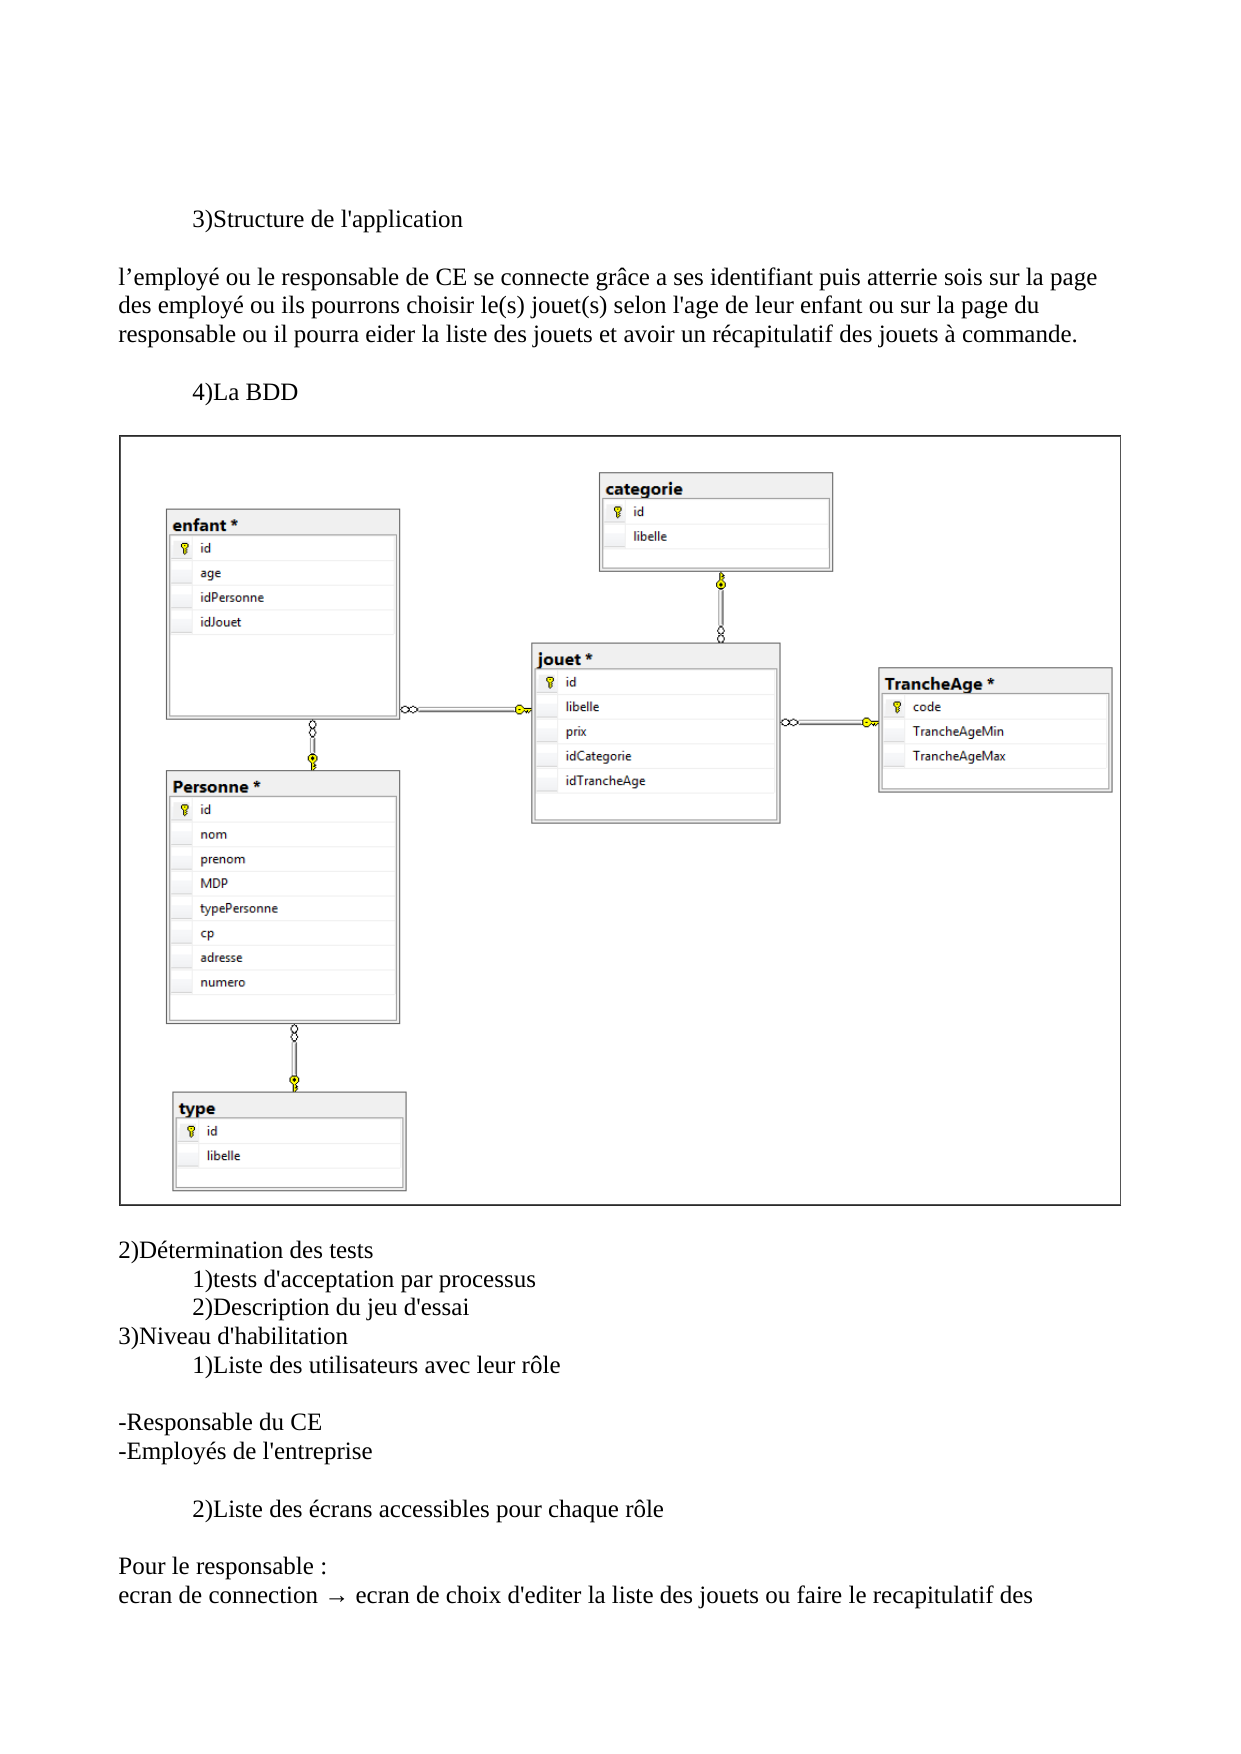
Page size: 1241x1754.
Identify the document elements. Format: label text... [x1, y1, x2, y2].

picture [123, 439, 1118, 1202]
text Pour le responsable : [118, 1551, 1122, 1580]
text ecran de connection → ecran de choix d'editer la liste des jouets ou faire le recapitulatif des [118, 1580, 1122, 1609]
text 2)Liste des écrans accessibles pour chaque rôle [118, 1494, 1122, 1522]
text 1)tests d'acceptation par processus [118, 1264, 1122, 1292]
text 2)Description du jeu d'essai [118, 1292, 1122, 1321]
text 3)Niveau d'habilitation [118, 1321, 1122, 1350]
text l’employé ou le responsable de CE se connecte grâce a ses identifiant puis atterrie sois sur la page des employé ou ils pourrons choisir le(s) jouet(s) selon l'age de leur enfant ou sur la page du responsable ou il pourra eider la liste des jouets et avoir un récapitulatif des jouets à commande. [118, 262, 1122, 348]
text 1)Liste des utilisateurs avec leur rôle [118, 1350, 1122, 1379]
text -Responsable du CE [118, 1407, 1122, 1436]
text -Employés de l'entreprise [118, 1436, 1122, 1465]
text 4)La BDD [118, 377, 1122, 406]
text 2)Détermination des tests [118, 1235, 1122, 1264]
text 3)Structure de l'application [118, 204, 1122, 233]
